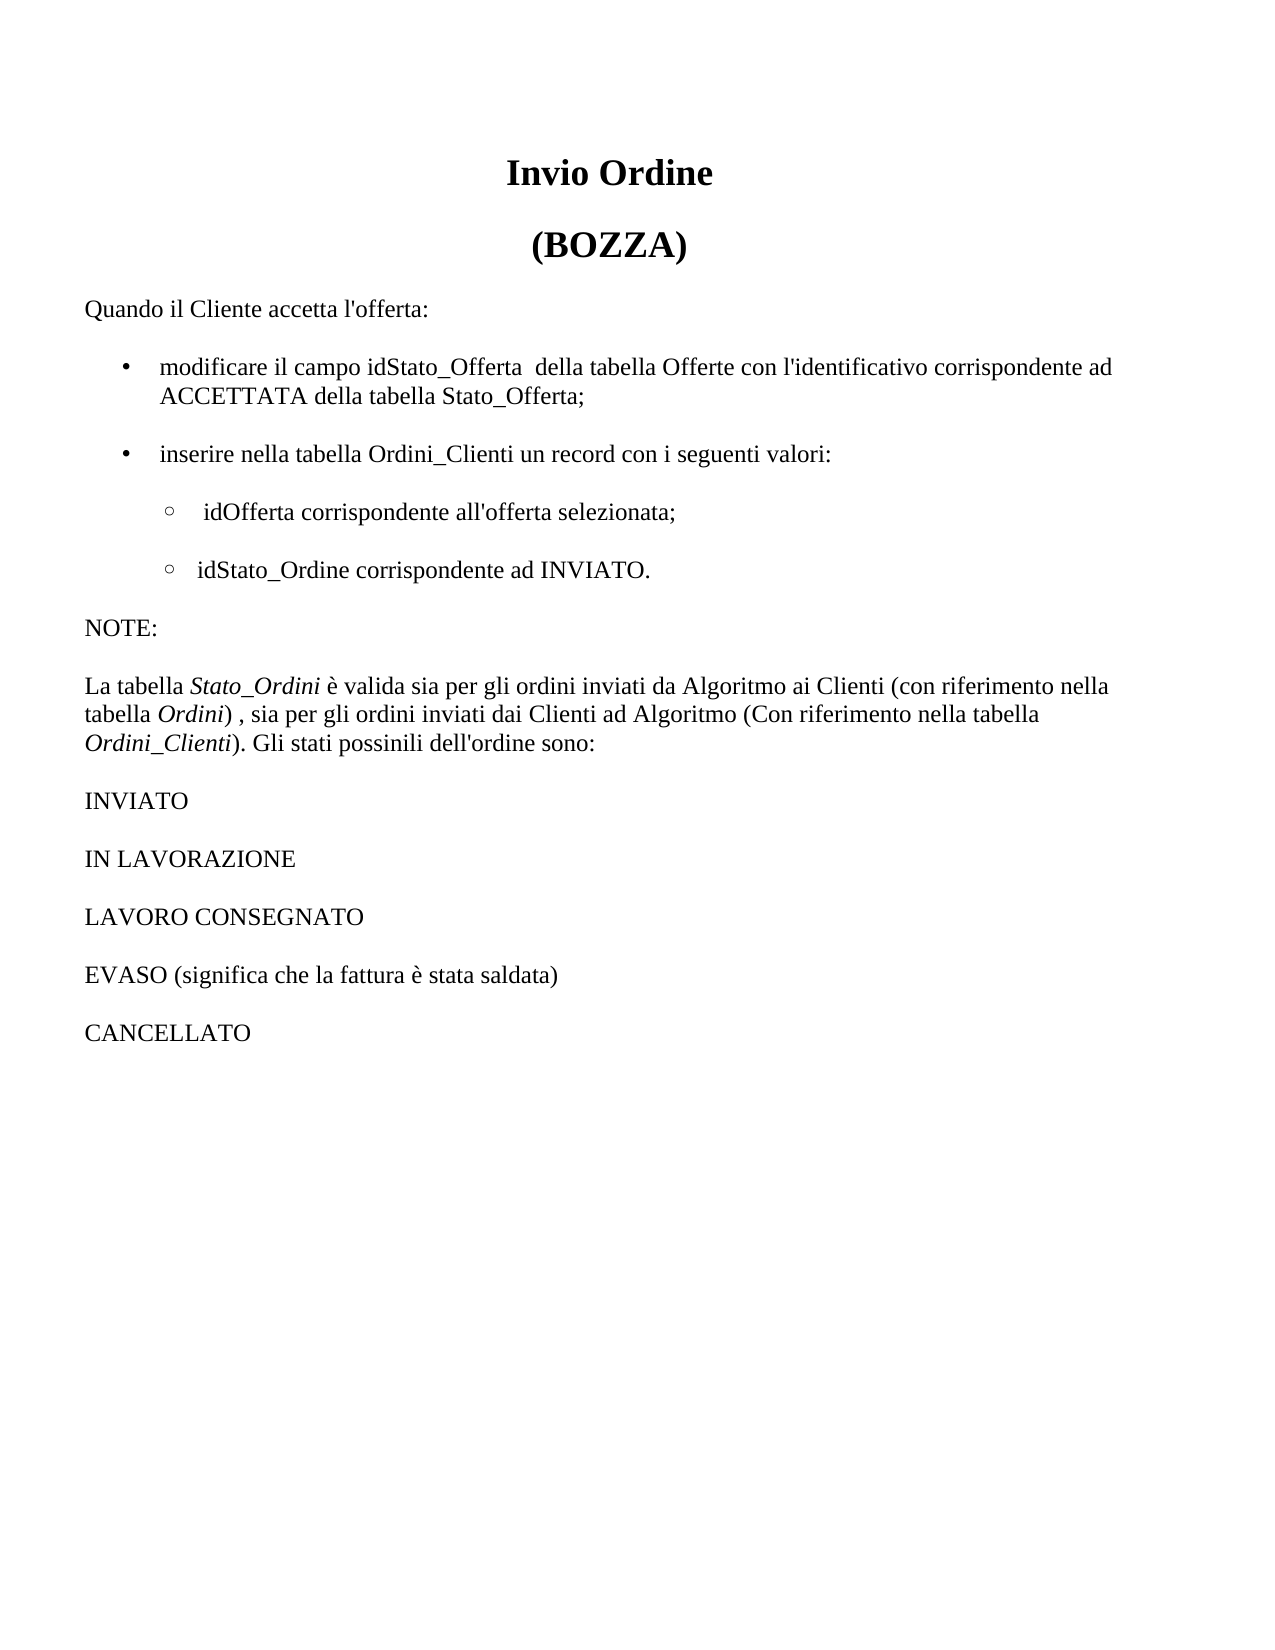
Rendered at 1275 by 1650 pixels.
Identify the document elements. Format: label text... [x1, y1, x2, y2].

list modificare il campo idStato_Offerta della tabella Offerte con l'identificativo corrispondente ad ACCETTATA della tabella Stato_Offerta; [122, 352, 1134, 410]
text Invio Ordine [84, 150, 1134, 193]
text Quando il Cliente accetta l'offerta: [84, 294, 1134, 323]
text LAVORO CONSEGNATO [84, 902, 1134, 931]
text La tabella Stato_Ordini è valida sia per gli ordini inviati da Algoritmo ai Clienti (con riferimento nella tabella Ordini) , sia per gli ordini inviati dai Clienti ad Algoritmo (Con riferimento nella tabella Ordini_Clienti). Gli stati possinili dell'ordine sono: [84, 671, 1134, 757]
list idOfferta corrispondente all'offerta selezionata; [159, 497, 1134, 526]
list inserire nella tabella Ordini_Clienti un record con i seguenti valori: [122, 439, 1134, 468]
text INVIATO [84, 786, 1134, 815]
text IN LAVORAZIONE [84, 844, 1134, 873]
text CANCELLATO [84, 1018, 1134, 1047]
text EVASO (significa che la fattura è stata saldata) [84, 960, 1134, 989]
list idStato_Ordine corrispondente ad INVIATO. [159, 555, 1134, 584]
text NOTE: [84, 613, 1134, 642]
text (BOZZA) [84, 222, 1134, 265]
